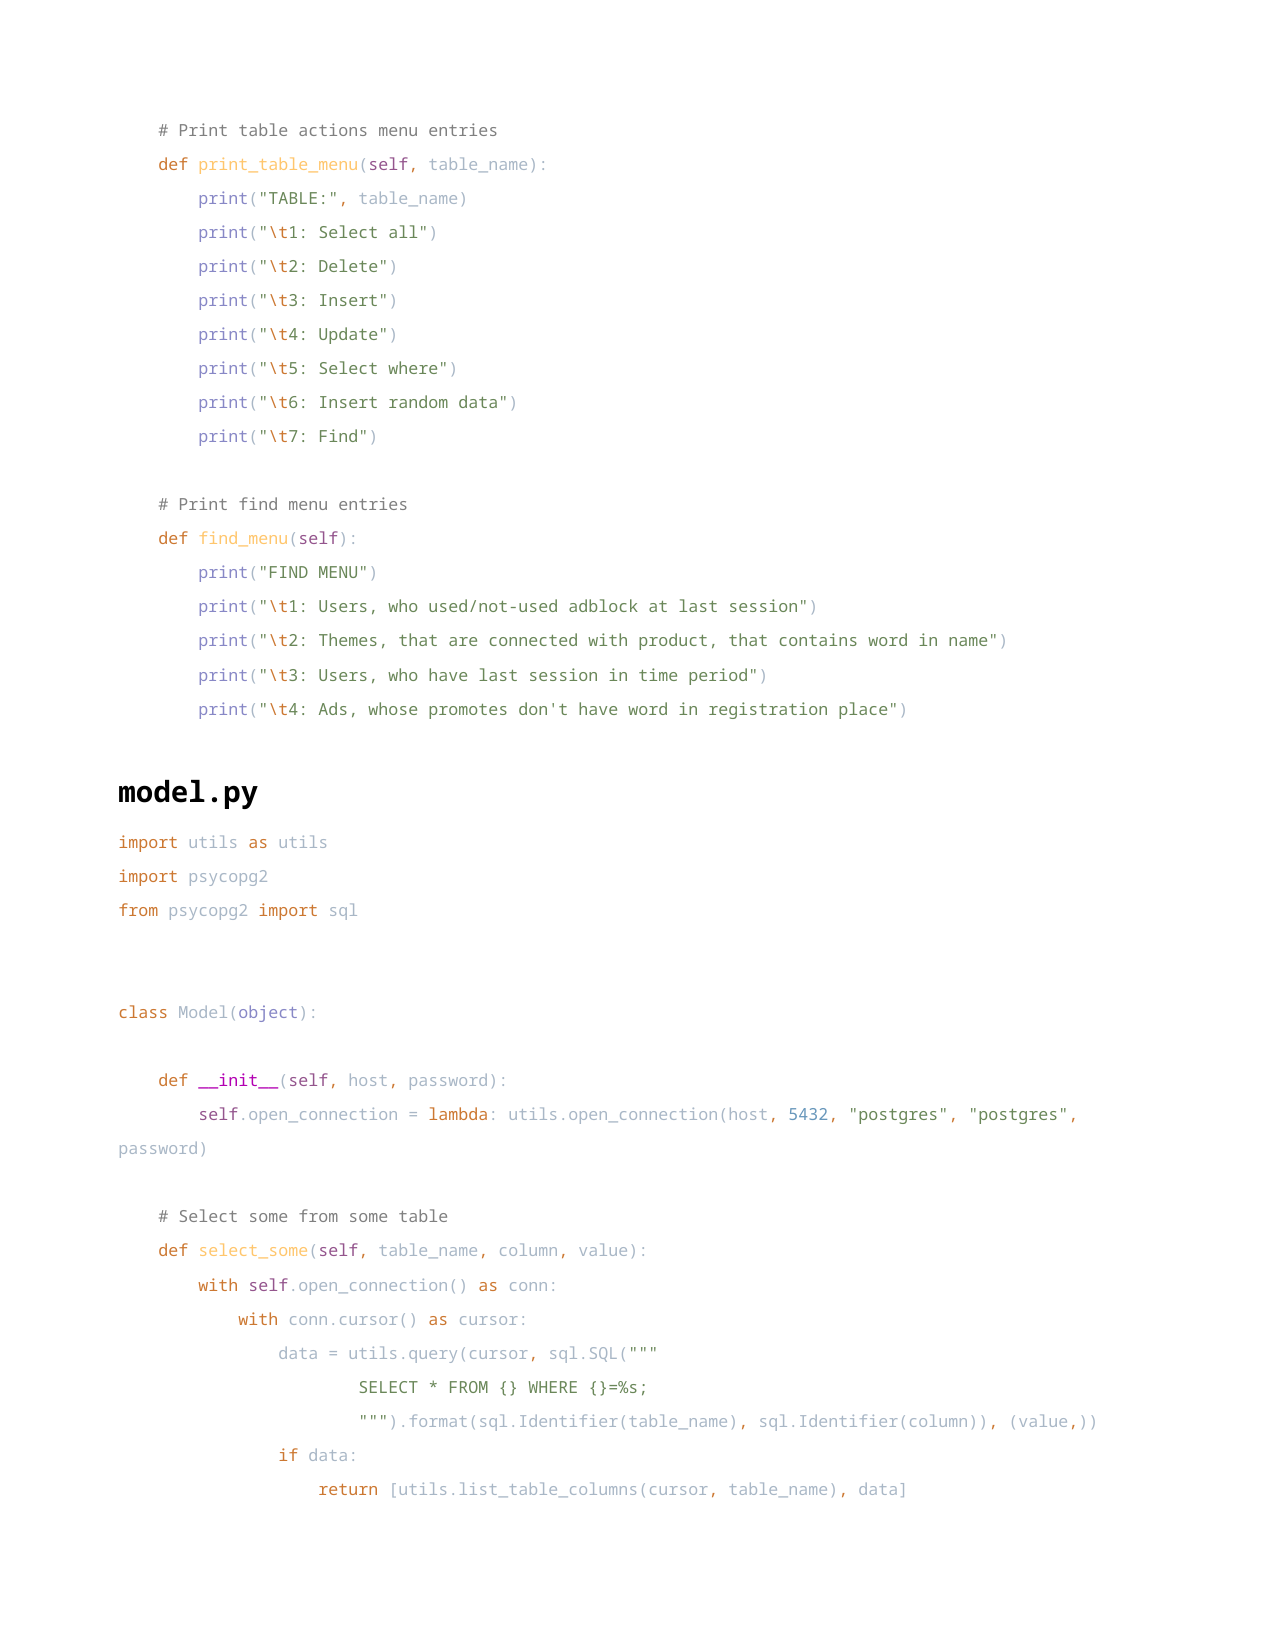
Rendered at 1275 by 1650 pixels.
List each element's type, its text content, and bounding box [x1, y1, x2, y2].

text model.py [118, 771, 1157, 811]
text import utils as utils import psycopg2 from psycopg2 import sql class Model(object): def __init__(self, host, password): self.open_connection = lambda: utils.open_connection(host, 5432, "postgres", "postgres", password) # Select some from some table def select_some(self, table_name, column, value): with self.open_connection() as conn: with conn.cursor() as cursor: data = utils.query(cursor, sql.SQL(""" SELECT * FROM {} WHERE {}=%s; """).format(sql.Identifier(table_name), sql.Identifier(column)), (value,)) if data: return [utils.list_table_columns(cursor, table_name), data] [118, 830, 1157, 1500]
text # Print table actions menu entries def print_table_menu(self, table_name): print("TABLE:", table_name) print("\t1: Select all") print("\t2: Delete") print("\t3: Insert") print("\t4: Update") print("\t5: Select where") print("\t6: Insert random data") print("\t7: Find") # Print find menu entries def find_menu(self): print("FIND MENU") print("\t1: Users, who used/not-used adblock at last session") print("\t2: Themes, that are connected with product, that contains word in name") print("\t3: Users, who have last session in time period") print("\t4: Ads, whose promotes don't have word in registration place") [118, 118, 1157, 758]
